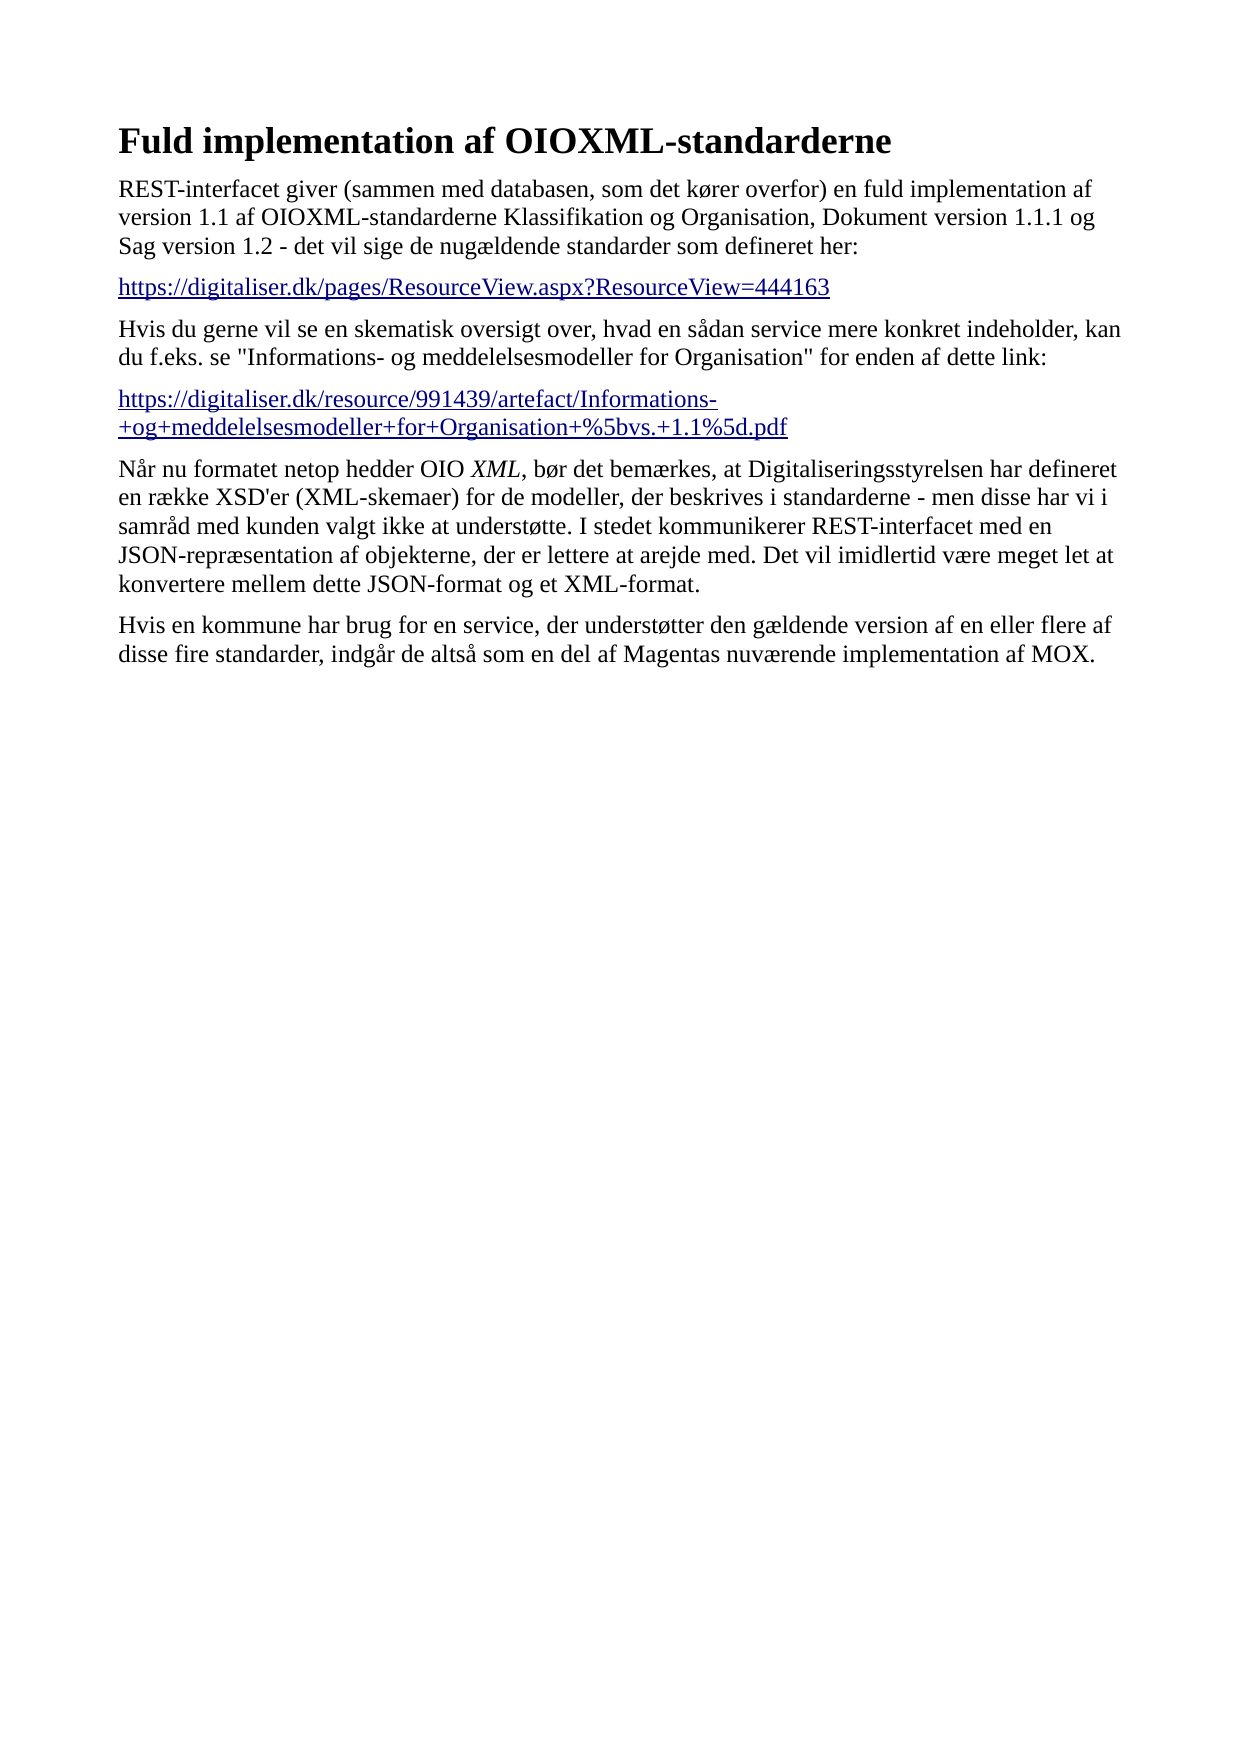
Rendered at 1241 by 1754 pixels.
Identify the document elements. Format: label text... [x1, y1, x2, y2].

text https://digitaliser.dk/resource/991439/artefact/Informations-+og+meddelelsesmodeller+for+Organisation+%5bvs.+1.1%5d.pdf [118, 384, 1122, 441]
text Hvis en kommune har brug for en service, der understøtter den gældende version af en eller flere af disse fire standarder, indgår de altså som en del af Magentas nuværende implementation af MOX. [118, 610, 1122, 667]
text Hvis du gerne vil se en skematisk oversigt over, hvad en sådan service mere konkret indeholder, kan du f.eks. se "Informations- og meddelelsesmodeller for Organisation" for enden af dette link: [118, 314, 1122, 371]
text Når nu formatet netop hedder OIO XML, bør det bemærkes, at Digitaliseringsstyrelsen har defineret en række XSD'er (XML-skemaer) for de modeller, der beskrives i standarderne - men disse har vi i samråd med kunden valgt ikke at understøtte. I stedet kommunikerer REST-interfacet med en JSON-repræsentation af objekterne, der er lettere at arejde med. Det vil imidlertid være meget let at konvertere mellem dette JSON-format og et XML-format. [118, 454, 1122, 597]
text REST-interfacet giver (sammen med databasen, som det kører overfor) en fuld implementation af version 1.1 af OIOXML-standarderne Klassifikation og Organisation, Dokument version 1.1.1 og Sag version 1.2 - det vil sige de nugældende standarder som defineret her: [118, 174, 1122, 260]
subtitle Fuld implementation af OIOXML-standarderne [118, 118, 1122, 161]
text https://digitaliser.dk/pages/ResourceView.aspx?ResourceView=444163 [118, 272, 1122, 301]
